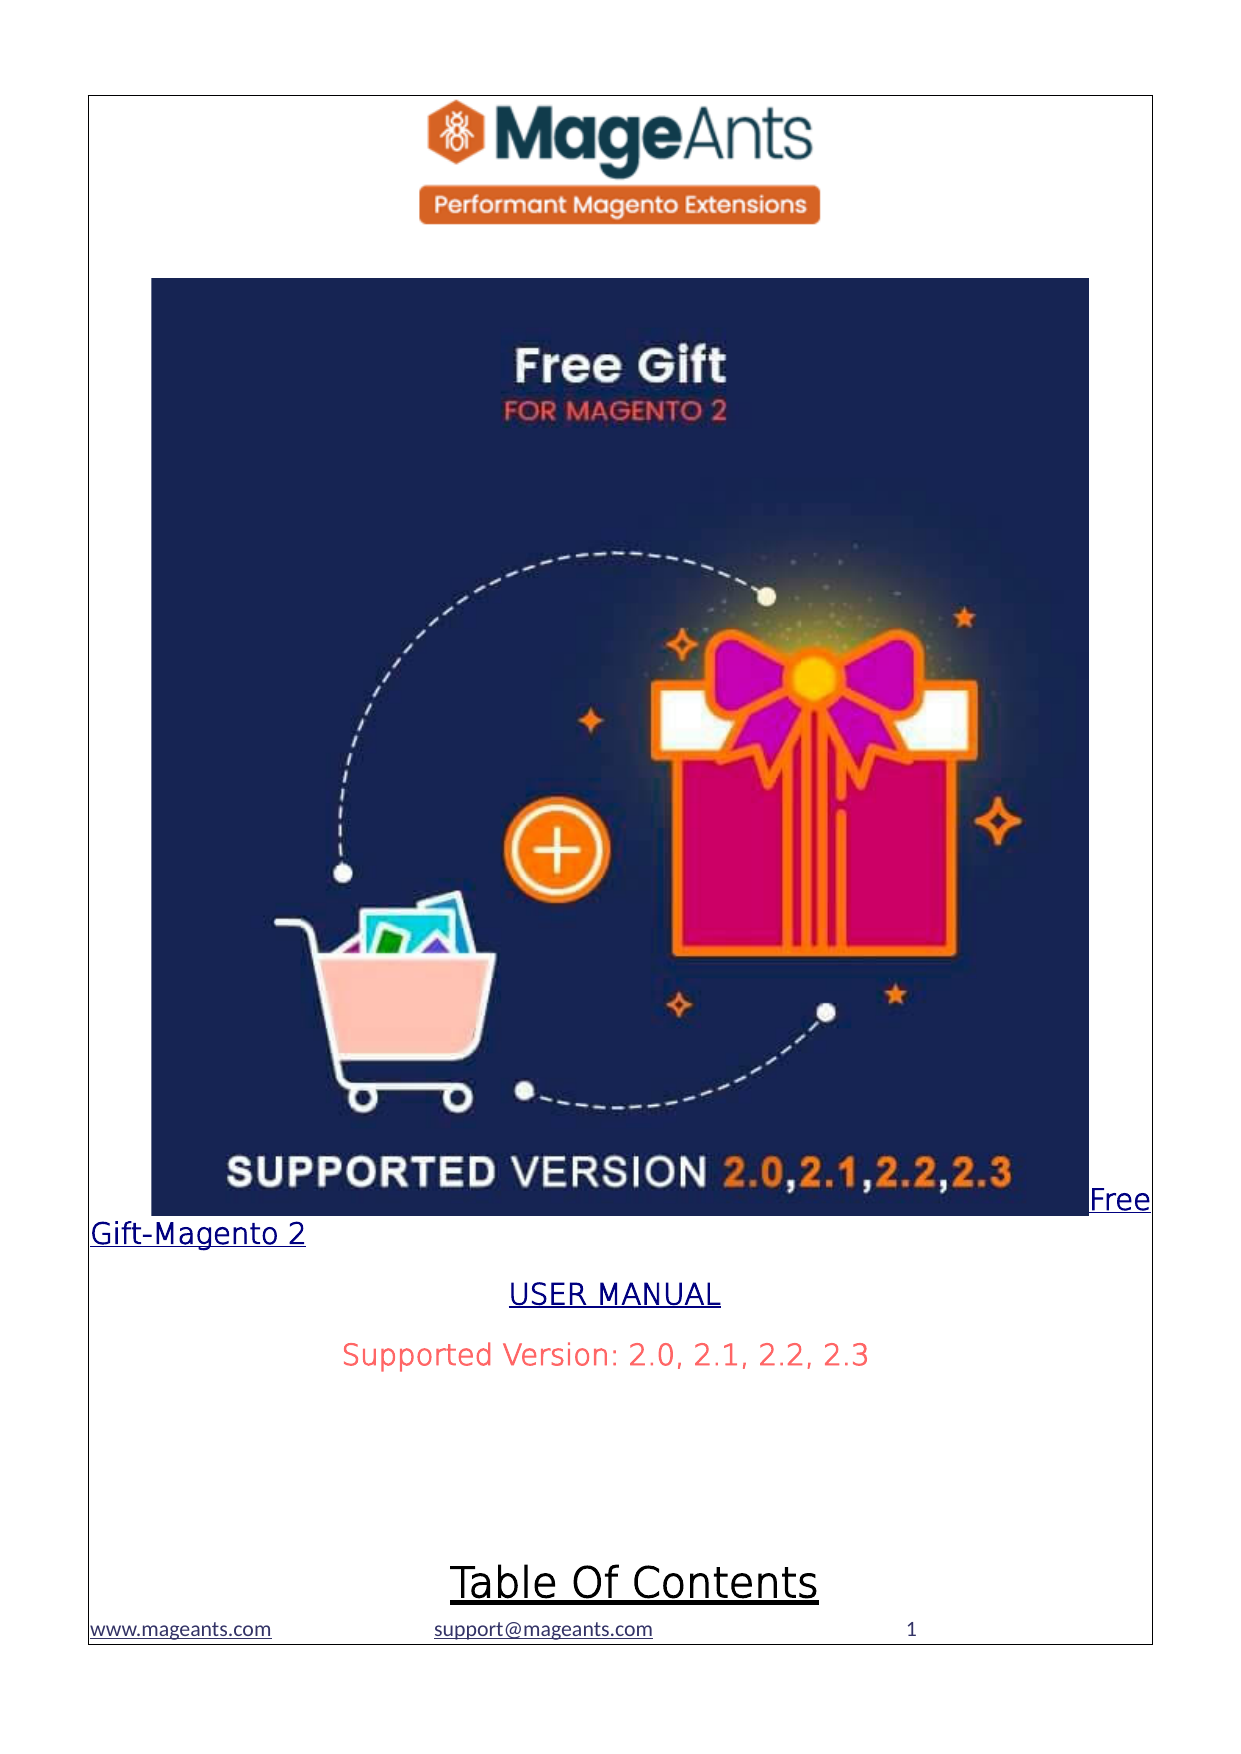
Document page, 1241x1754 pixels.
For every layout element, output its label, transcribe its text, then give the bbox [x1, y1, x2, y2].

text Free Gift-Magento 2 [90, 1126, 1152, 1251]
text [1153, 1558, 1179, 1607]
text [1153, 1277, 1179, 1311]
picture [415, 97, 825, 226]
text [1153, 1126, 1179, 1251]
text [1153, 1338, 1179, 1372]
text Table Of Contents [90, 1558, 1152, 1607]
text USER MANUAL [90, 1277, 1152, 1311]
picture [151, 278, 1089, 1216]
text Supported Version: 2.0, 2.1, 2.2, 2.3 [90, 1338, 1152, 1372]
